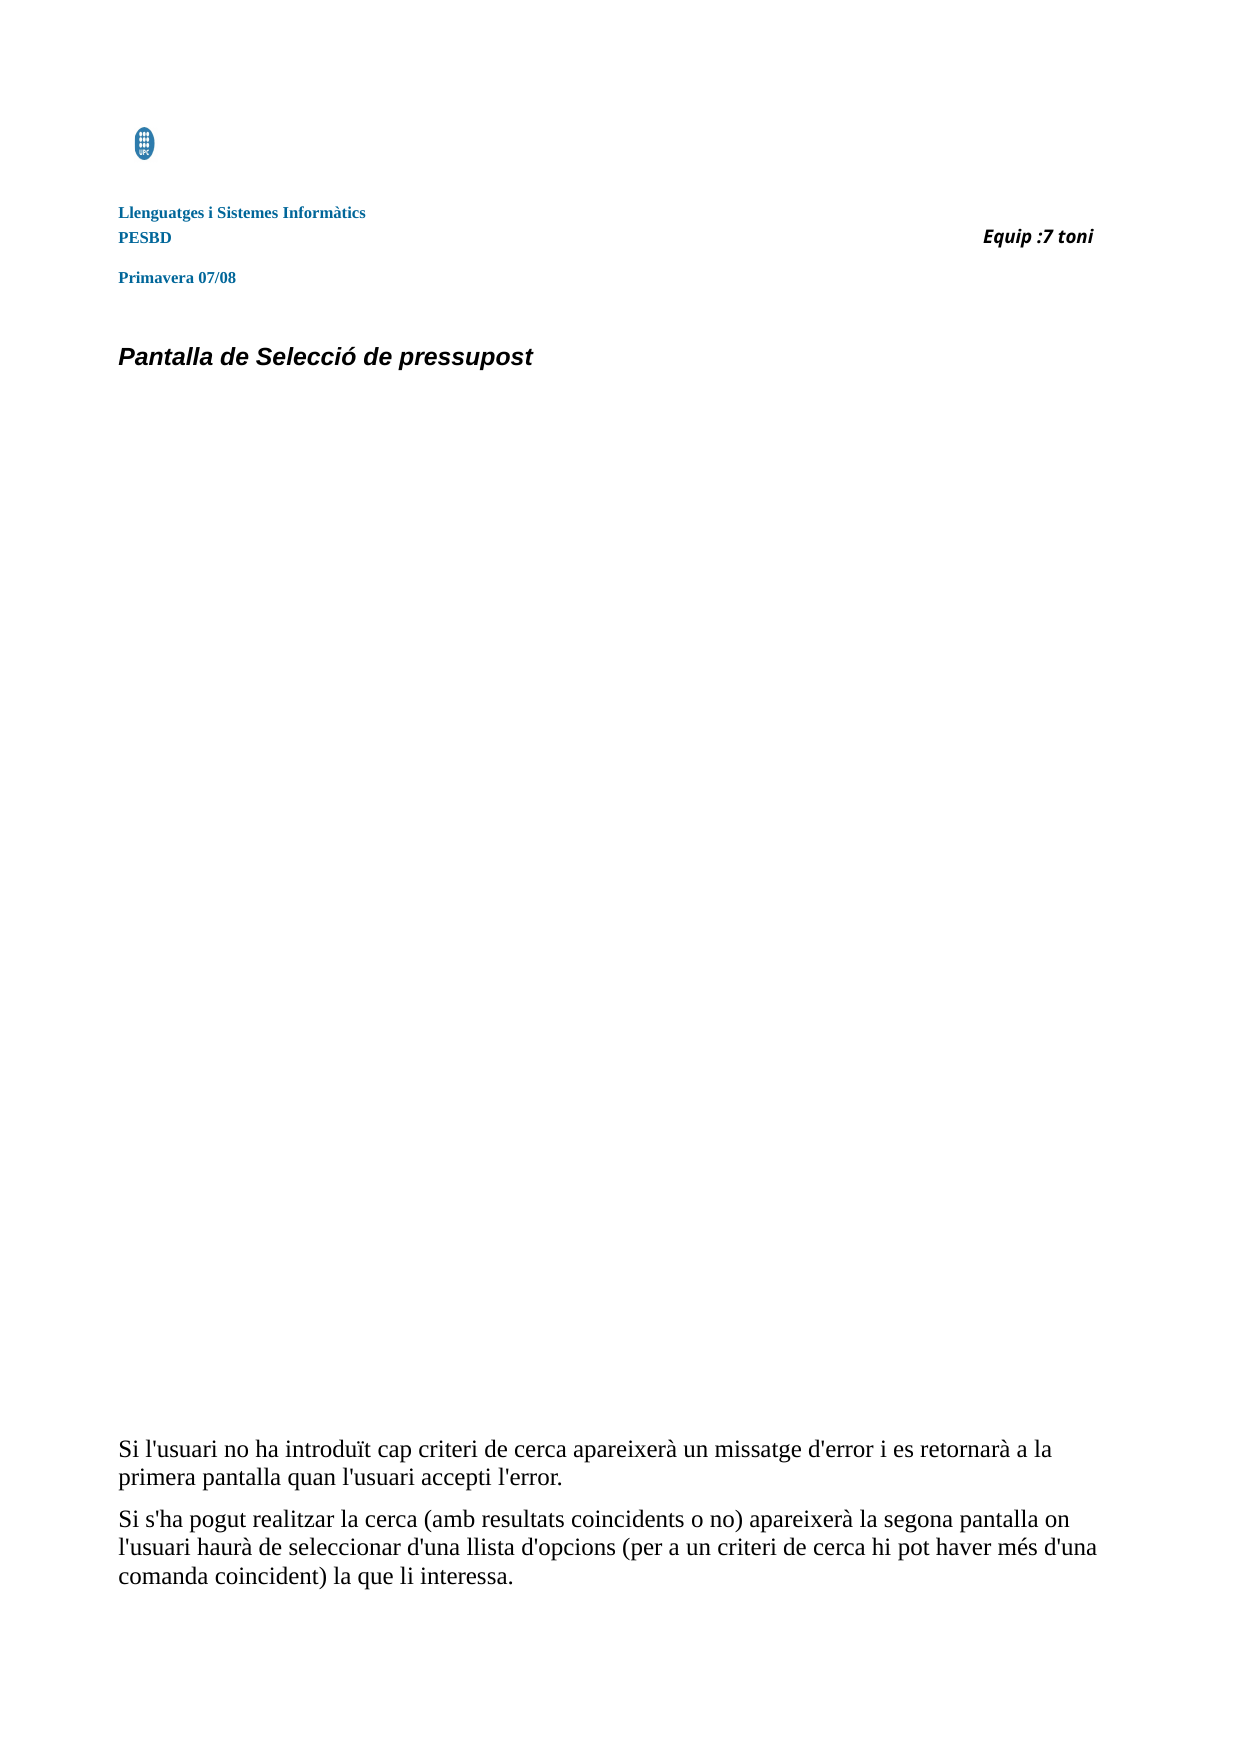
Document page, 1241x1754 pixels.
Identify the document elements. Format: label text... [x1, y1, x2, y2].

text Si s'ha pogut realitzar la cerca (amb resultats coincidents o no) apareixerà la segona pantalla on l'usuari haurà de seleccionar d'una llista d'opcions (per a un criteri de cerca hi pot haver més d'una comanda coincident) la que li interessa. [118, 1504, 1122, 1590]
subtitle Pantalla de Selecció de pressupost [118, 342, 1122, 370]
text Si l'usuari no ha introduït cap criteri de cerca apareixerà un missatge d'error i es retornarà a la primera pantalla quan l'usuari accepti l'error. [118, 1434, 1122, 1491]
